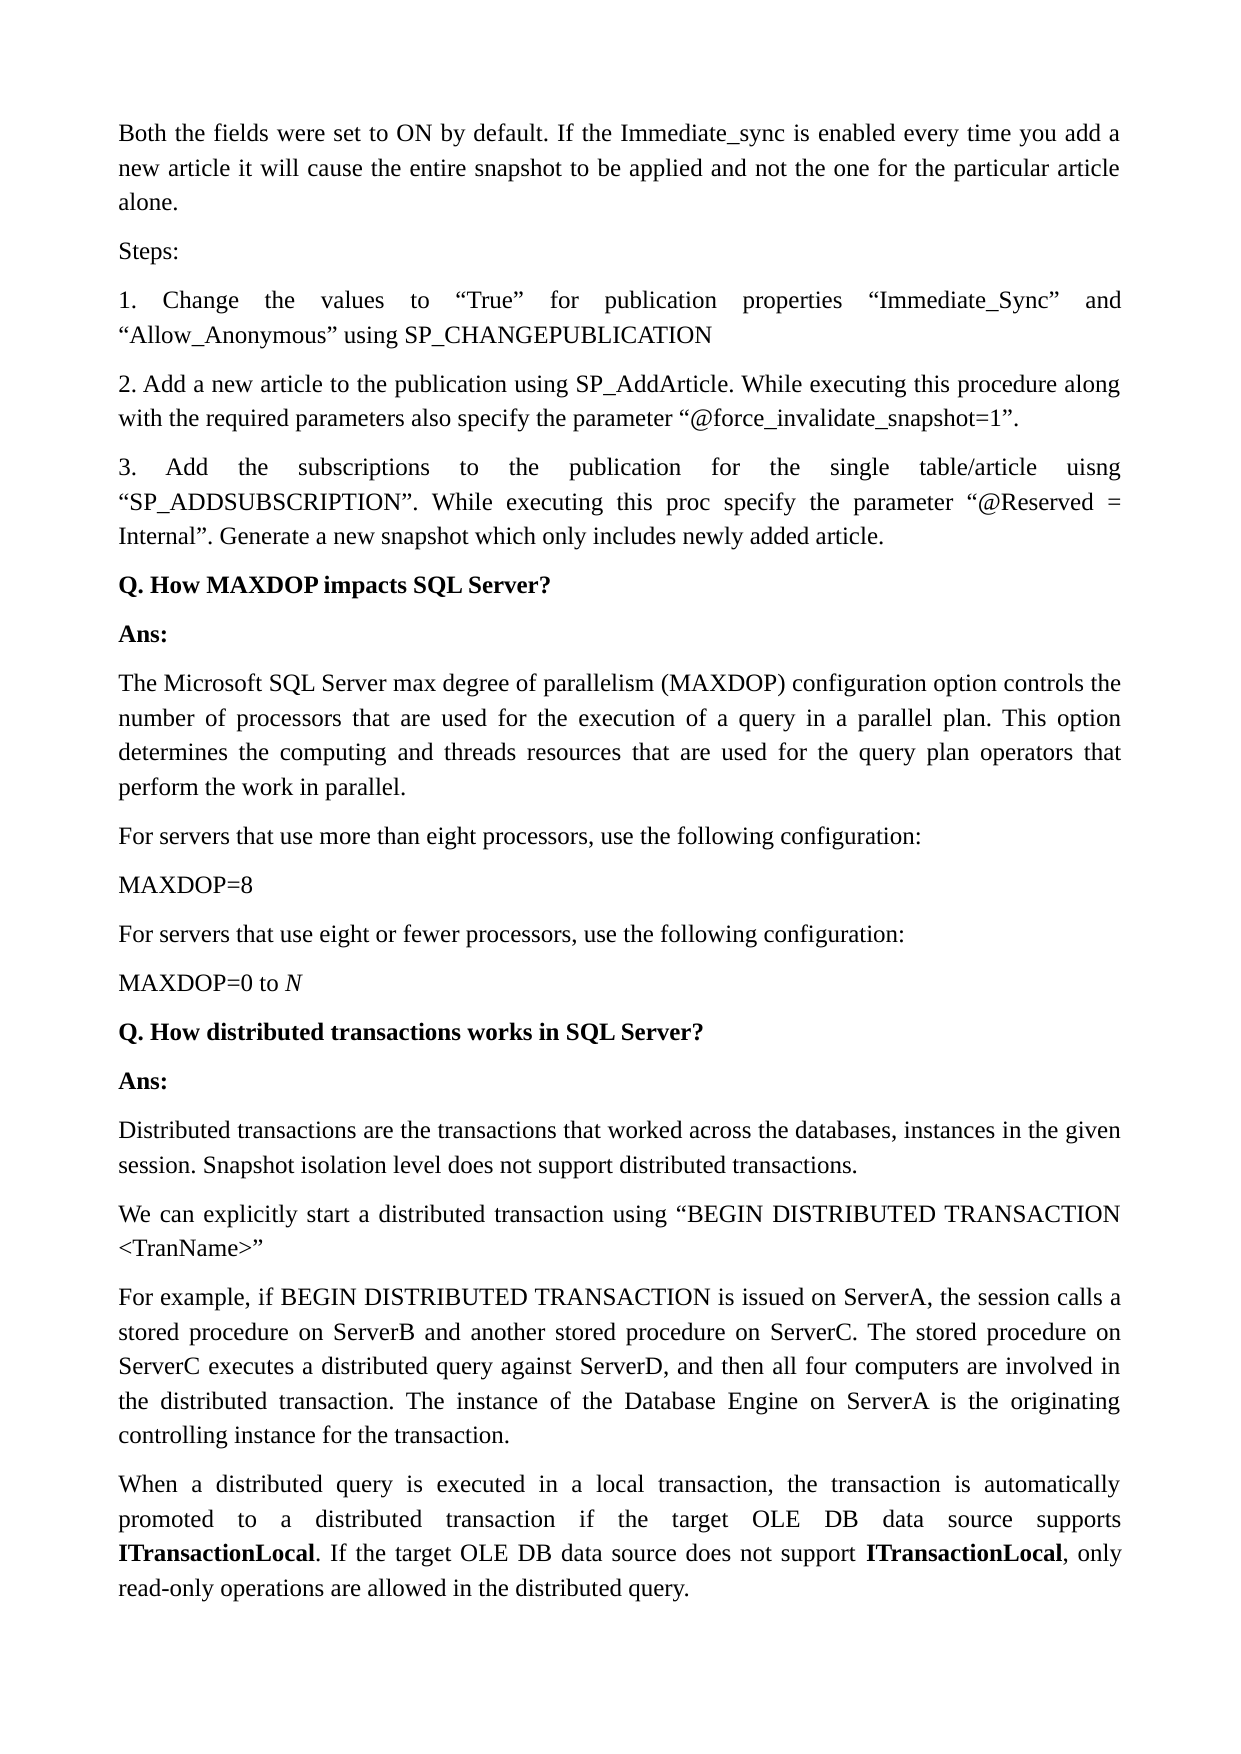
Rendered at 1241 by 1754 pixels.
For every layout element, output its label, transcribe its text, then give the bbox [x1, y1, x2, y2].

text For servers that use more than eight processors, use the following configuration: [118, 821, 1122, 850]
text For example, if BEGIN DISTRIBUTED TRANSACTION is issued on ServerA, the session calls a stored procedure on ServerB and another stored procedure on ServerC. The stored procedure on ServerC executes a distributed query against ServerD, and then all four computers are involved in the distributed transaction. The instance of the Database Engine on ServerA is the originating controlling instance for the transaction. [118, 1282, 1122, 1449]
text Distributed transactions are the transactions that worked across the databases, instances in the given session. Snapshot isolation level does not support distributed transactions. [118, 1115, 1122, 1178]
text MAXDOP=0 to N [118, 968, 1122, 997]
text The Microsoft SQL Server max degree of parallelism (MAXDOP) configuration option controls the number of processors that are used for the execution of a query in a parallel plan. This option determines the computing and threads resources that are used for the query plan operators that perform the work in parallel. [118, 668, 1122, 801]
text MAXDOP=8 [118, 870, 1122, 899]
text Ans: [118, 619, 1122, 648]
text Q. How MAXDOP impacts SQL Server? [118, 570, 1122, 599]
text 2. Add a new article to the publication using SP_AddArticle. While executing this procedure along with the required parameters also specify the parameter “@force_invalidate_snapshot=1”. [118, 369, 1122, 432]
text Q. How distributed transactions works in SQL Server? [118, 1017, 1122, 1046]
text Steps: [118, 236, 1122, 265]
text We can explicitly start a distributed transaction using “BEGIN DISTRIBUTED TRANSACTION <TranName>” [118, 1199, 1122, 1262]
text When a distributed query is executed in a local transaction, the transaction is automatically promoted to a distributed transaction if the target OLE DB data source supports ITransactionLocal. If the target OLE DB data source does not support ITransactionLocal, only read-only operations are allowed in the distributed query. [118, 1469, 1122, 1602]
text Both the fields were set to ON by default. If the Immediate_sync is enabled every time you add a new article it will cause the entire snapshot to be applied and not the one for the particular article alone. [118, 118, 1122, 216]
text 3. Add the subscriptions to the publication for the single table/article uisng “SP_ADDSUBSCRIPTION”. While executing this proc specify the parameter “@Reserved = Internal”. Generate a new snapshot which only includes newly added article. [118, 452, 1122, 550]
text For servers that use eight or fewer processors, use the following configuration: [118, 919, 1122, 948]
text Ans: [118, 1066, 1122, 1095]
text 1. Change the values to “True” for publication properties “Immediate_Sync” and “Allow_Anonymous” using SP_CHANGEPUBLICATION [118, 285, 1122, 348]
